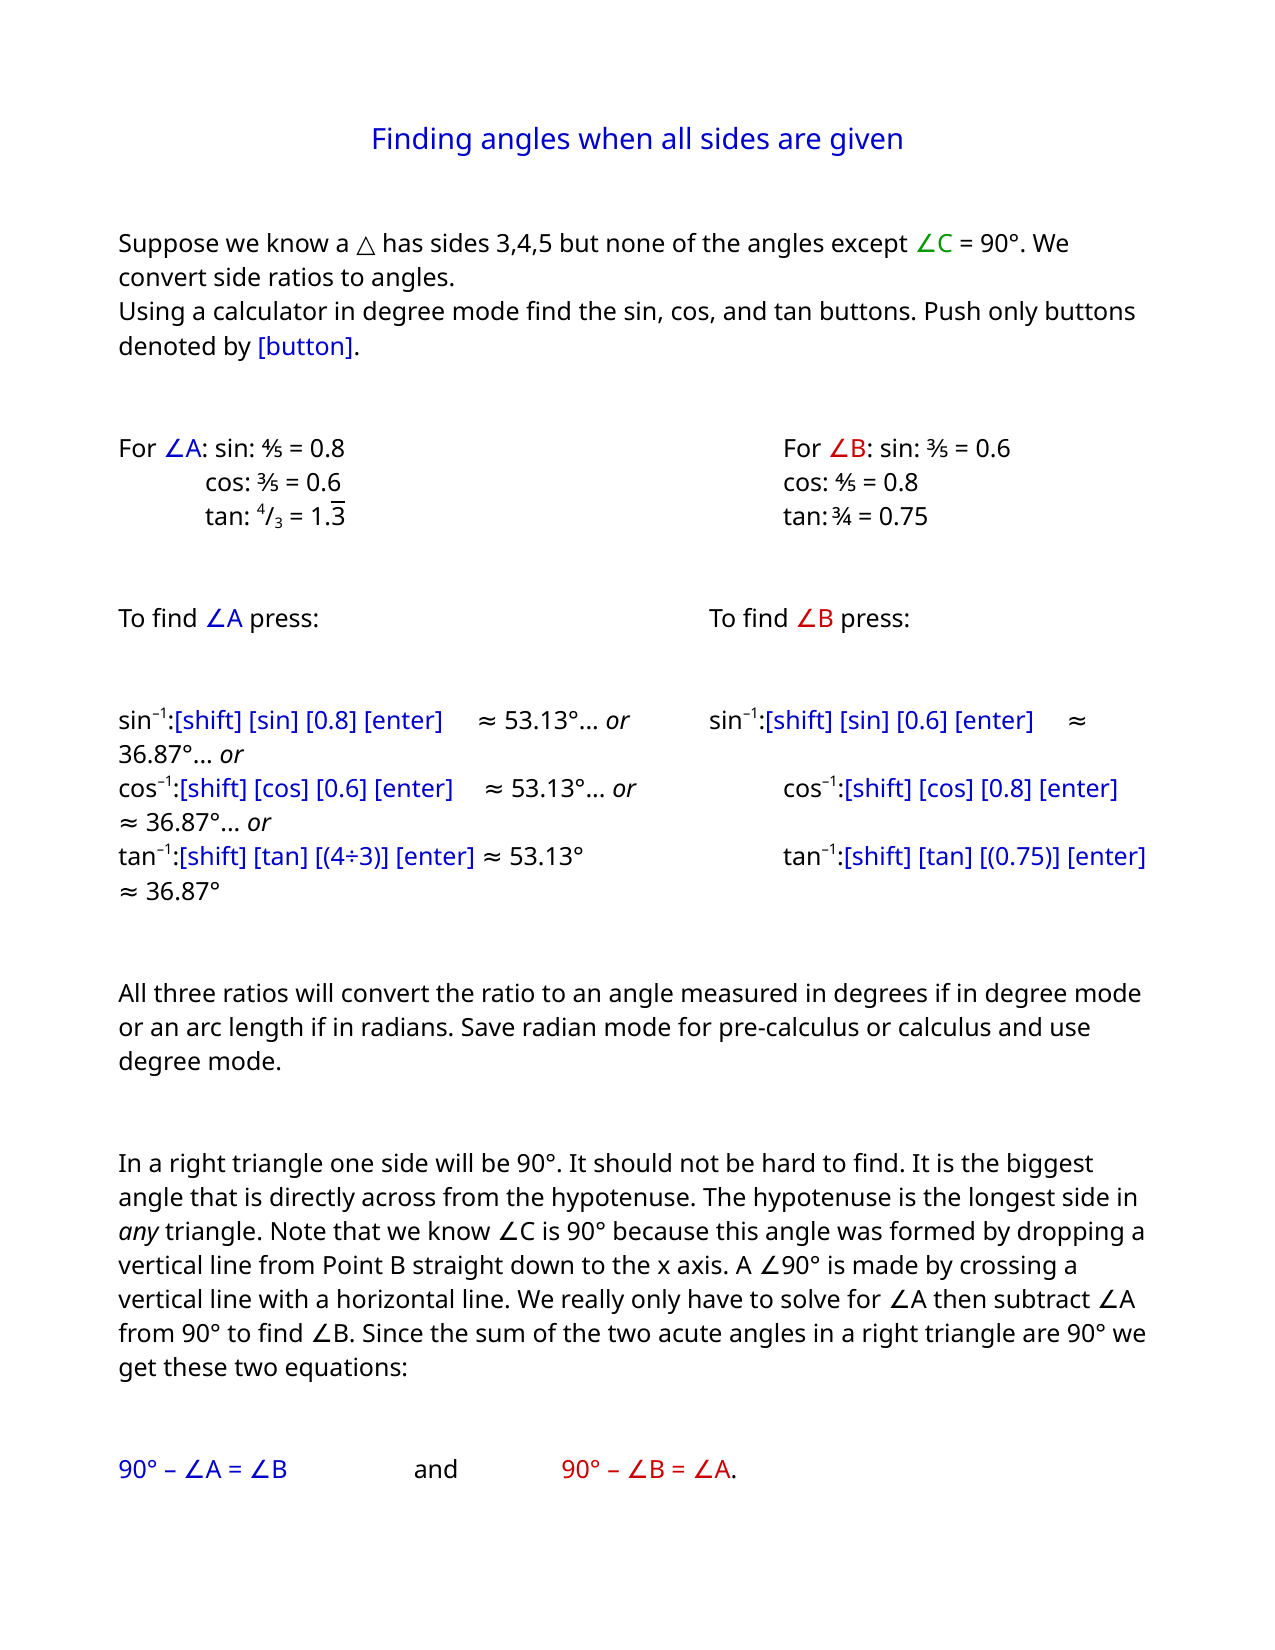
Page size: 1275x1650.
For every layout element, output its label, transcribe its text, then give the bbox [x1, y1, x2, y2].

text In a right triangle one side will be 90°. It should not be hard to find. It is the biggest angle that is directly across from the hypotenuse. The hypotenuse is the longest side in any triangle. Note that we know ∠C is 90° because this angle was formed by dropping a vertical line from Point B straight down to the x axis. A ∠90° is made by crossing a vertical line with a horizontal line. We really only have to solve for ∠A then subtract ∠A from 90° to find ∠B. Since the sum of the two acute angles in a right triangle are 90° we get these two equations: [118, 1146, 1157, 1384]
text Finding angles when all sides are given [118, 118, 1157, 158]
text All three ratios will convert the ratio to an angle measured in degrees if in degree mode or an arc length if in radians. Save radian mode for pre-calculus or calculus and use degree mode. [118, 975, 1157, 1077]
text To find ∠A press: To find ∠B press: [118, 601, 1157, 635]
text cos: ⅗ = 0.6 cos: ⅘ = 0.8 [118, 464, 1157, 498]
text tan–1:[shift] [tan] [(4÷3)] [enter] ≈ 53.13° tan–1:[shift] [tan] [(0.75)] [enter] ≈ 36.87° [118, 839, 1157, 907]
text 90° – ∠A = ∠B and 90° – ∠B = ∠A. [118, 1452, 1157, 1486]
text tan: 4/3 = 1.3 tan: ¾ = 0.75 [118, 498, 1157, 532]
text Suppose we know a △ has sides 3,4,5 but none of the angles except ∠C = 90°. We convert side ratios to angles. [118, 226, 1157, 294]
text cos–1:[shift] [cos] [0.6] [enter] ≈ 53.13°... or cos–1:[shift] [cos] [0.8] [enter] ≈ 36.87°... or [118, 771, 1157, 839]
text For ∠A: sin: ⅘ = 0.8 For ∠B: sin: ⅗ = 0.6 [118, 430, 1157, 464]
text sin–1:[shift] [sin] [0.8] [enter] ≈ 53.13°... or sin–1:[shift] [sin] [0.6] [enter] ≈ 36.87°... or [118, 703, 1157, 771]
text Using a calculator in degree mode find the sin, cos, and tan buttons. Push only buttons denoted by [button]. [118, 294, 1157, 362]
